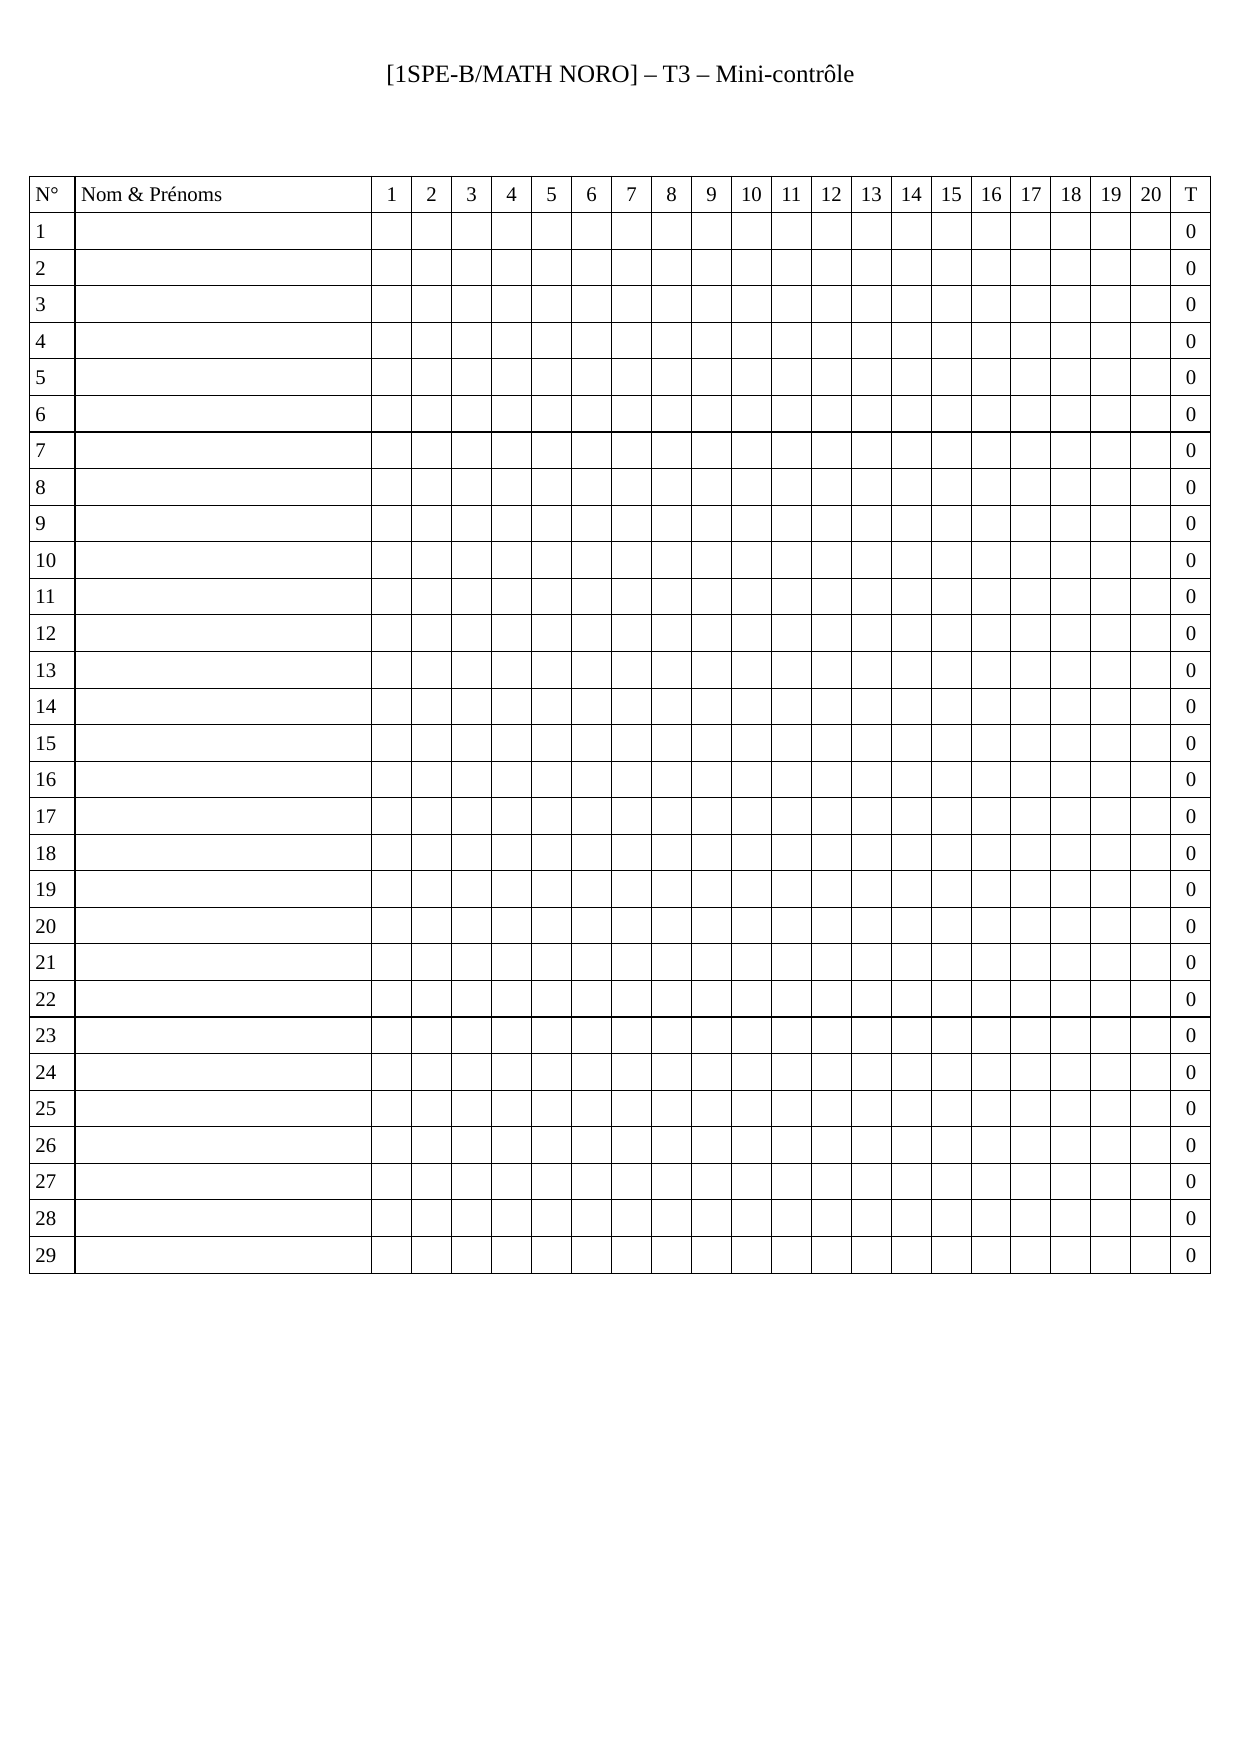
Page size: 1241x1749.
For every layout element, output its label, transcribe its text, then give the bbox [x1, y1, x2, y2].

table_cell [812, 579, 851, 614]
table_cell [972, 213, 1010, 249]
table_cell [732, 1200, 771, 1236]
table_cell [452, 506, 491, 541]
table_cell [812, 835, 851, 870]
table_cell [812, 689, 851, 724]
table_cell 0 [1171, 1200, 1210, 1236]
table_cell [1051, 1127, 1090, 1163]
table_cell [532, 542, 571, 578]
table_cell [1091, 1054, 1130, 1089]
table_cell [852, 396, 891, 431]
table_cell [572, 469, 611, 504]
table_cell [452, 871, 491, 907]
table_cell [772, 359, 811, 395]
table_cell [1011, 396, 1050, 431]
table_cell [652, 286, 691, 322]
table_cell [76, 981, 371, 1016]
table_cell [612, 506, 651, 541]
table_cell [772, 835, 811, 870]
table_cell [372, 725, 411, 761]
table_cell [532, 762, 571, 797]
table_cell [692, 469, 731, 504]
table_cell [1011, 615, 1050, 651]
table_cell [1051, 1018, 1090, 1053]
table_cell [812, 908, 851, 943]
table_cell [892, 1200, 931, 1236]
table_cell [932, 213, 971, 249]
table_cell [972, 1200, 1010, 1236]
table_cell 9 [30, 506, 74, 541]
table_cell [652, 1054, 691, 1089]
table_cell [732, 798, 771, 834]
table_cell [772, 981, 811, 1016]
table_cell [692, 725, 731, 761]
table_cell [1051, 579, 1090, 614]
table_cell [892, 250, 931, 285]
table_cell 6 [30, 396, 74, 431]
table_cell [1131, 689, 1170, 724]
table_cell [772, 579, 811, 614]
table_cell 1 [30, 213, 74, 249]
table_cell [972, 762, 1010, 797]
table_cell [372, 1237, 411, 1272]
table_cell [612, 1054, 651, 1089]
table_cell [612, 798, 651, 834]
table_cell [892, 1164, 931, 1199]
table_cell [892, 396, 931, 431]
table_cell [692, 579, 731, 614]
table_cell [772, 323, 811, 358]
table_cell [492, 506, 531, 541]
table_cell [612, 250, 651, 285]
table_cell [76, 615, 371, 651]
table_cell [76, 689, 371, 724]
table_cell [852, 542, 891, 578]
table_cell 3 [30, 286, 74, 322]
table_cell [492, 652, 531, 687]
table_cell [1091, 396, 1130, 431]
table_cell [772, 615, 811, 651]
table_cell [732, 579, 771, 614]
table_cell [692, 1200, 731, 1236]
table_cell [572, 433, 611, 468]
table_cell [892, 213, 931, 249]
table_cell [76, 213, 371, 249]
table_cell [772, 908, 811, 943]
table_cell [732, 615, 771, 651]
table_cell [572, 1018, 611, 1053]
table_cell [532, 1018, 571, 1053]
table_cell [772, 1237, 811, 1272]
table_cell [972, 835, 1010, 870]
table_cell [1091, 762, 1130, 797]
table_cell [1011, 1091, 1050, 1126]
table_cell [772, 286, 811, 322]
table_cell [612, 433, 651, 468]
table_cell [1011, 542, 1050, 578]
table_cell [812, 250, 851, 285]
table_cell [412, 213, 451, 249]
table_cell [772, 433, 811, 468]
table_header N° [30, 177, 74, 212]
table_cell [1011, 213, 1050, 249]
table_cell [652, 359, 691, 395]
table_cell [652, 213, 691, 249]
table_cell [732, 286, 771, 322]
table_cell [772, 469, 811, 504]
table_cell [532, 871, 571, 907]
table_cell [412, 689, 451, 724]
table_cell [932, 871, 971, 907]
table_cell [612, 323, 651, 358]
table_cell [412, 542, 451, 578]
table_header 13 [852, 177, 891, 212]
table_cell [76, 762, 371, 797]
table_cell [892, 359, 931, 395]
table_cell [652, 250, 691, 285]
table_cell [372, 433, 411, 468]
table_cell [452, 944, 491, 980]
table_cell [892, 579, 931, 614]
table_cell [532, 250, 571, 285]
table_cell [1011, 323, 1050, 358]
table_cell [772, 798, 811, 834]
table_cell [372, 286, 411, 322]
table_cell 0 [1171, 359, 1210, 395]
table_header 5 [532, 177, 571, 212]
table_cell [772, 1164, 811, 1199]
table_cell [812, 1200, 851, 1236]
table_cell [1131, 944, 1170, 980]
table_cell [1131, 396, 1170, 431]
table_cell [692, 286, 731, 322]
table_cell [1091, 1127, 1130, 1163]
table_cell [532, 323, 571, 358]
table_cell [76, 1200, 371, 1236]
table_cell [492, 908, 531, 943]
table_cell [892, 506, 931, 541]
table_cell [692, 323, 731, 358]
table_cell [1011, 1054, 1050, 1089]
table_cell [972, 944, 1010, 980]
table_cell [932, 1054, 971, 1089]
table_cell [892, 871, 931, 907]
table_cell [372, 689, 411, 724]
table_cell [76, 798, 371, 834]
table_cell [612, 469, 651, 504]
table_header 17 [1011, 177, 1050, 212]
table_cell [1051, 469, 1090, 504]
table_cell 8 [30, 469, 74, 504]
table_cell [972, 359, 1010, 395]
table_cell [732, 1164, 771, 1199]
table_cell [812, 286, 851, 322]
table_cell [652, 908, 691, 943]
table_cell [1051, 1237, 1090, 1272]
table_cell [812, 506, 851, 541]
table_cell [812, 359, 851, 395]
table_cell [852, 798, 891, 834]
table_cell [412, 798, 451, 834]
table_cell [372, 762, 411, 797]
table_cell [1011, 835, 1050, 870]
table_cell [452, 359, 491, 395]
table_cell [652, 542, 691, 578]
table_cell [1131, 506, 1170, 541]
table_cell 0 [1171, 1237, 1210, 1272]
table_cell [1011, 1127, 1050, 1163]
table_cell [812, 798, 851, 834]
table_cell [852, 725, 891, 761]
table_cell [692, 1127, 731, 1163]
table_cell [372, 1054, 411, 1089]
table_cell [492, 1018, 531, 1053]
table_cell [972, 1127, 1010, 1163]
table_cell 0 [1171, 1127, 1210, 1163]
table_cell [612, 944, 651, 980]
table_cell [412, 1091, 451, 1126]
table_cell [692, 213, 731, 249]
table_header 19 [1091, 177, 1130, 212]
table_cell [932, 908, 971, 943]
table_cell [1091, 323, 1130, 358]
table_cell [932, 762, 971, 797]
table_cell 0 [1171, 652, 1210, 687]
table_cell [812, 323, 851, 358]
table_cell 15 [30, 725, 74, 761]
table_cell [852, 1200, 891, 1236]
table_cell [652, 725, 691, 761]
table_cell [1051, 542, 1090, 578]
table_cell [412, 762, 451, 797]
table_cell [892, 944, 931, 980]
table_cell [892, 433, 931, 468]
table_cell [932, 835, 971, 870]
table_cell [732, 981, 771, 1016]
table_cell [772, 1054, 811, 1089]
table_cell [452, 652, 491, 687]
table_cell 11 [30, 579, 74, 614]
table_cell [732, 835, 771, 870]
table_cell [492, 579, 531, 614]
table_cell [372, 213, 411, 249]
table_cell [1131, 908, 1170, 943]
table_cell [972, 798, 1010, 834]
table_cell [732, 250, 771, 285]
table_cell [1131, 762, 1170, 797]
table_cell [852, 1054, 891, 1089]
table_cell 18 [30, 835, 74, 870]
table_cell [812, 871, 851, 907]
table_cell [452, 1164, 491, 1199]
table_cell [572, 1237, 611, 1272]
table_cell [372, 396, 411, 431]
table_cell [852, 1091, 891, 1126]
table_cell [1131, 1200, 1170, 1236]
table_cell [1051, 213, 1090, 249]
table_cell [932, 286, 971, 322]
table_cell [652, 615, 691, 651]
table_cell [772, 396, 811, 431]
table_cell [1091, 433, 1130, 468]
table_cell [76, 542, 371, 578]
table_cell [812, 1018, 851, 1053]
table_cell [892, 652, 931, 687]
table_cell [492, 725, 531, 761]
table_cell [412, 506, 451, 541]
table_cell [812, 725, 851, 761]
table_cell [612, 725, 651, 761]
table_cell [652, 433, 691, 468]
table_cell 28 [30, 1200, 74, 1236]
table_cell [1051, 396, 1090, 431]
table_cell [1131, 981, 1170, 1016]
table_cell [492, 323, 531, 358]
table_cell [932, 359, 971, 395]
table_cell [372, 506, 411, 541]
table_cell [692, 542, 731, 578]
table_cell [1091, 908, 1130, 943]
table_cell [772, 1127, 811, 1163]
table_cell [852, 689, 891, 724]
table_cell [572, 579, 611, 614]
table_cell [532, 579, 571, 614]
table_cell [1091, 506, 1130, 541]
table_cell [492, 1127, 531, 1163]
table_cell [892, 1237, 931, 1272]
table_cell [572, 359, 611, 395]
table_cell [652, 1200, 691, 1236]
table_cell [372, 1091, 411, 1126]
table_cell [76, 871, 371, 907]
table_cell [852, 615, 891, 651]
table_cell [412, 1018, 451, 1053]
table_cell [76, 1164, 371, 1199]
table_cell [1091, 871, 1130, 907]
table_cell [372, 615, 411, 651]
table_cell [652, 944, 691, 980]
table_cell [772, 944, 811, 980]
table_cell 0 [1171, 944, 1210, 980]
table_cell [692, 871, 731, 907]
table_cell 17 [30, 798, 74, 834]
table_cell [852, 1127, 891, 1163]
table_cell [76, 579, 371, 614]
table_cell 0 [1171, 286, 1210, 322]
table_cell [972, 542, 1010, 578]
table_cell [772, 652, 811, 687]
table_header 10 [732, 177, 771, 212]
table_cell [1091, 1200, 1130, 1236]
table_cell [452, 908, 491, 943]
table_cell [652, 835, 691, 870]
table_header 18 [1051, 177, 1090, 212]
table_cell [1011, 981, 1050, 1016]
table_cell [1011, 689, 1050, 724]
table_header 4 [492, 177, 531, 212]
table_cell [652, 1127, 691, 1163]
table_cell [492, 1164, 531, 1199]
table_cell [612, 579, 651, 614]
table_cell 12 [30, 615, 74, 651]
table_cell [932, 250, 971, 285]
table_cell [372, 1200, 411, 1236]
table_cell [612, 396, 651, 431]
table_cell [932, 725, 971, 761]
table_cell [932, 1018, 971, 1053]
table_cell [1011, 944, 1050, 980]
table_cell [692, 433, 731, 468]
table_cell [732, 1091, 771, 1126]
table_header 15 [932, 177, 971, 212]
table_cell [532, 908, 571, 943]
table_cell [572, 506, 611, 541]
table_cell [532, 798, 571, 834]
table_cell [972, 579, 1010, 614]
table_cell [812, 944, 851, 980]
table_cell [892, 323, 931, 358]
table_cell [572, 1127, 611, 1163]
table_cell [76, 359, 371, 395]
table_cell [1011, 579, 1050, 614]
table_cell [76, 908, 371, 943]
table_cell [852, 250, 891, 285]
table_cell [572, 652, 611, 687]
table_cell [1051, 1164, 1090, 1199]
table_cell [412, 652, 451, 687]
table_cell [572, 908, 611, 943]
table_cell [972, 323, 1010, 358]
table_cell [972, 469, 1010, 504]
table_cell [452, 1127, 491, 1163]
table_cell [1091, 1164, 1130, 1199]
table_cell [532, 359, 571, 395]
table_cell [812, 762, 851, 797]
table_cell [692, 396, 731, 431]
table_cell [812, 615, 851, 651]
table_cell [1091, 652, 1130, 687]
table_cell 24 [30, 1054, 74, 1089]
table_cell [652, 1164, 691, 1199]
table_cell [572, 213, 611, 249]
table_cell [1131, 323, 1170, 358]
table_cell 0 [1171, 1164, 1210, 1199]
table_cell 26 [30, 1127, 74, 1163]
table_cell [892, 689, 931, 724]
table_cell [76, 835, 371, 870]
table_cell [852, 323, 891, 358]
table_cell [1011, 433, 1050, 468]
table_cell [692, 359, 731, 395]
table_cell [772, 542, 811, 578]
table_cell [492, 871, 531, 907]
table_cell [492, 1054, 531, 1089]
table_cell [852, 433, 891, 468]
table_cell [772, 762, 811, 797]
table_cell [1131, 542, 1170, 578]
table_cell [732, 1054, 771, 1089]
table_cell [1131, 1237, 1170, 1272]
table_cell [76, 250, 371, 285]
table_header 14 [892, 177, 931, 212]
table_cell [652, 1237, 691, 1272]
table_cell [612, 286, 651, 322]
table_cell [692, 689, 731, 724]
table_cell 0 [1171, 542, 1210, 578]
table_cell [612, 981, 651, 1016]
table_cell [372, 871, 411, 907]
table_cell 0 [1171, 213, 1210, 249]
table_cell 27 [30, 1164, 74, 1199]
table_cell [692, 1054, 731, 1089]
table_cell [612, 615, 651, 651]
table_cell [412, 1054, 451, 1089]
table_cell [412, 579, 451, 614]
table_cell [1131, 798, 1170, 834]
table_cell 0 [1171, 908, 1210, 943]
table_cell [972, 981, 1010, 1016]
table_cell [812, 1127, 851, 1163]
table_cell [932, 469, 971, 504]
table_cell 2 [30, 250, 74, 285]
table_cell [772, 506, 811, 541]
table_cell [492, 1091, 531, 1126]
table_cell [932, 1237, 971, 1272]
table_cell [1091, 542, 1130, 578]
table_cell [732, 323, 771, 358]
table_cell [892, 1018, 931, 1053]
table_cell [972, 1091, 1010, 1126]
table_cell [812, 469, 851, 504]
table_cell [732, 213, 771, 249]
table_cell 0 [1171, 506, 1210, 541]
table_cell [972, 908, 1010, 943]
table_cell [812, 981, 851, 1016]
table_cell [412, 286, 451, 322]
table_cell [452, 1237, 491, 1272]
table_cell [1131, 615, 1170, 651]
table_header 2 [412, 177, 451, 212]
table_cell [492, 359, 531, 395]
table_cell [732, 652, 771, 687]
table_cell [812, 1054, 851, 1089]
table_cell [932, 396, 971, 431]
table_cell [492, 798, 531, 834]
table_cell [532, 1054, 571, 1089]
table_cell [732, 469, 771, 504]
table_cell [452, 286, 491, 322]
table_cell [572, 1200, 611, 1236]
table_cell [732, 944, 771, 980]
table_cell 19 [30, 871, 74, 907]
table_cell [1131, 469, 1170, 504]
table_cell [1051, 359, 1090, 395]
table_cell [812, 1091, 851, 1126]
table_cell [612, 762, 651, 797]
table_cell [1011, 725, 1050, 761]
table_cell [652, 1091, 691, 1126]
table_cell 0 [1171, 1018, 1210, 1053]
table_cell [1051, 835, 1090, 870]
table_cell [372, 1164, 411, 1199]
table_cell [572, 396, 611, 431]
table_cell [852, 1237, 891, 1272]
table_cell [812, 213, 851, 249]
table_cell [76, 506, 371, 541]
table_cell [1091, 689, 1130, 724]
table_cell [852, 981, 891, 1016]
table_cell 0 [1171, 396, 1210, 431]
table_cell [732, 725, 771, 761]
table_cell [732, 433, 771, 468]
table_cell [532, 981, 571, 1016]
table_cell 0 [1171, 615, 1210, 651]
table_cell [532, 835, 571, 870]
table_cell [892, 1054, 931, 1089]
table_header 7 [612, 177, 651, 212]
table_cell [852, 1018, 891, 1053]
table_cell [1131, 652, 1170, 687]
table_cell [932, 1091, 971, 1126]
table_cell [772, 1200, 811, 1236]
table_cell [452, 835, 491, 870]
table_cell [772, 250, 811, 285]
table_cell [412, 835, 451, 870]
table_cell [532, 433, 571, 468]
table_cell [932, 652, 971, 687]
table_cell [732, 762, 771, 797]
table_cell [532, 689, 571, 724]
table_cell [372, 981, 411, 1016]
table_cell [1131, 871, 1170, 907]
table_cell [76, 944, 371, 980]
table_cell [492, 1237, 531, 1272]
table_cell [452, 725, 491, 761]
table_cell [372, 1018, 411, 1053]
table_cell [76, 1091, 371, 1126]
table_cell [452, 579, 491, 614]
table_cell [892, 286, 931, 322]
table_cell [812, 542, 851, 578]
table_cell [452, 323, 491, 358]
table_cell [852, 286, 891, 322]
table_cell [76, 1237, 371, 1272]
table_cell [492, 1200, 531, 1236]
table_header 20 [1131, 177, 1170, 212]
table_cell [1051, 944, 1090, 980]
table_cell [1091, 286, 1130, 322]
table_cell [972, 1018, 1010, 1053]
table_cell 20 [30, 908, 74, 943]
table_cell [1011, 798, 1050, 834]
table_cell [892, 542, 931, 578]
table_cell [1011, 762, 1050, 797]
table_cell [1091, 944, 1130, 980]
table_cell [492, 469, 531, 504]
table_cell [972, 506, 1010, 541]
table_cell [532, 286, 571, 322]
table_cell [76, 286, 371, 322]
table_cell 0 [1171, 469, 1210, 504]
table_cell [772, 725, 811, 761]
table_header 11 [772, 177, 811, 212]
table_cell [772, 1091, 811, 1126]
table_cell [652, 323, 691, 358]
table_cell [1011, 1018, 1050, 1053]
table_cell 22 [30, 981, 74, 1016]
table_cell [852, 871, 891, 907]
table_cell [372, 1127, 411, 1163]
table_cell [612, 1237, 651, 1272]
table_cell [812, 652, 851, 687]
table_cell [452, 542, 491, 578]
table_cell [532, 1164, 571, 1199]
table_cell [492, 213, 531, 249]
table_cell [852, 359, 891, 395]
table_cell 16 [30, 762, 74, 797]
table_cell [972, 725, 1010, 761]
table_cell [1131, 286, 1170, 322]
table_cell [372, 798, 411, 834]
table_cell [732, 506, 771, 541]
table_cell [492, 944, 531, 980]
table_cell [692, 1091, 731, 1126]
table_cell 5 [30, 359, 74, 395]
table_cell [1051, 762, 1090, 797]
table_cell [692, 615, 731, 651]
table_header 8 [652, 177, 691, 212]
table_cell 0 [1171, 579, 1210, 614]
table_cell [452, 1054, 491, 1089]
table_cell [1011, 871, 1050, 907]
table_header Nom & Prénoms [76, 177, 371, 212]
table_cell [572, 689, 611, 724]
table_cell [1051, 652, 1090, 687]
table_cell [412, 323, 451, 358]
table_cell [1131, 1164, 1170, 1199]
table_cell [572, 615, 611, 651]
table_cell [372, 579, 411, 614]
table_cell [1091, 213, 1130, 249]
table_cell [572, 323, 611, 358]
table_cell 4 [30, 323, 74, 358]
table_cell [932, 433, 971, 468]
table_cell [612, 652, 651, 687]
table_cell [692, 506, 731, 541]
table_cell [692, 798, 731, 834]
table_cell [452, 213, 491, 249]
table_cell [972, 396, 1010, 431]
table_cell [1011, 359, 1050, 395]
table_cell [932, 944, 971, 980]
table_cell [892, 1127, 931, 1163]
table_cell [572, 981, 611, 1016]
table_cell [572, 542, 611, 578]
table_cell [1051, 871, 1090, 907]
table_cell [412, 469, 451, 504]
table_cell [1011, 908, 1050, 943]
table_cell [372, 359, 411, 395]
table_cell [572, 835, 611, 870]
table_cell [1091, 1091, 1130, 1126]
table_cell [972, 286, 1010, 322]
table_cell [76, 396, 371, 431]
table_cell [852, 469, 891, 504]
table_cell [412, 1164, 451, 1199]
table_cell [732, 1237, 771, 1272]
table_cell 0 [1171, 433, 1210, 468]
table_cell [732, 1127, 771, 1163]
table_cell [932, 1127, 971, 1163]
table_cell [892, 469, 931, 504]
table_cell [412, 944, 451, 980]
table_header 3 [452, 177, 491, 212]
table_cell [772, 1018, 811, 1053]
table_cell [612, 542, 651, 578]
table_cell [1131, 433, 1170, 468]
table_cell [1051, 250, 1090, 285]
table_cell [932, 542, 971, 578]
table_cell [772, 871, 811, 907]
table_cell [572, 798, 611, 834]
table_cell [932, 323, 971, 358]
table_cell [1091, 1018, 1130, 1053]
table_cell [412, 1237, 451, 1272]
table_cell [732, 359, 771, 395]
table_cell [892, 981, 931, 1016]
table_cell [492, 835, 531, 870]
table_cell [892, 798, 931, 834]
table_cell [412, 1200, 451, 1236]
table_cell [572, 286, 611, 322]
table_cell [492, 250, 531, 285]
table_cell 0 [1171, 1091, 1210, 1126]
table_cell [692, 1164, 731, 1199]
table_cell [1011, 250, 1050, 285]
table_cell [652, 506, 691, 541]
table_cell [1051, 981, 1090, 1016]
table_cell [892, 908, 931, 943]
table_cell 29 [30, 1237, 74, 1272]
table_cell [612, 213, 651, 249]
table_cell [1051, 908, 1090, 943]
table_header 16 [972, 177, 1010, 212]
table_cell [572, 1054, 611, 1089]
table_cell [852, 506, 891, 541]
table_cell [972, 871, 1010, 907]
table_cell [1011, 286, 1050, 322]
table_cell [1051, 433, 1090, 468]
table_cell 0 [1171, 689, 1210, 724]
table_cell [1011, 1164, 1050, 1199]
table_cell [1051, 1200, 1090, 1236]
table_cell [412, 396, 451, 431]
table_cell 14 [30, 689, 74, 724]
table_cell [812, 396, 851, 431]
table_cell [1091, 469, 1130, 504]
table_cell [972, 1237, 1010, 1272]
table_cell [612, 1018, 651, 1053]
table_cell [692, 835, 731, 870]
table_cell [892, 762, 931, 797]
table_cell [812, 1164, 851, 1199]
table_cell [692, 981, 731, 1016]
table_cell [692, 762, 731, 797]
table_cell [692, 908, 731, 943]
table_cell [612, 871, 651, 907]
table_cell [772, 689, 811, 724]
table_cell [572, 1091, 611, 1126]
table_cell [1131, 579, 1170, 614]
table_cell [612, 1164, 651, 1199]
table_cell [372, 469, 411, 504]
table_cell [972, 1054, 1010, 1089]
table_cell [892, 615, 931, 651]
table_cell [972, 615, 1010, 651]
table_cell [532, 396, 571, 431]
table_cell [452, 762, 491, 797]
table_cell [76, 323, 371, 358]
table_cell [692, 250, 731, 285]
table_cell [1051, 1054, 1090, 1089]
table_cell [692, 1237, 731, 1272]
table_cell [652, 469, 691, 504]
table_cell [452, 798, 491, 834]
table_cell [1131, 359, 1170, 395]
table_cell [572, 725, 611, 761]
table_cell [852, 652, 891, 687]
table_cell [1051, 286, 1090, 322]
table_cell [1091, 798, 1130, 834]
table_cell 0 [1171, 835, 1210, 870]
table_cell [652, 1018, 691, 1053]
table_cell 0 [1171, 250, 1210, 285]
table_cell [1131, 1054, 1170, 1089]
table_cell [412, 250, 451, 285]
table_cell [76, 1127, 371, 1163]
table_cell [1051, 506, 1090, 541]
table_cell [1051, 798, 1090, 834]
table_cell [492, 542, 531, 578]
table_cell [612, 359, 651, 395]
table_cell [812, 433, 851, 468]
table_cell [812, 1237, 851, 1272]
table_cell [412, 908, 451, 943]
table_cell [732, 871, 771, 907]
table_cell [492, 396, 531, 431]
table_cell [932, 579, 971, 614]
table_cell [1091, 1237, 1130, 1272]
table_cell [532, 652, 571, 687]
table_cell [732, 1018, 771, 1053]
table_cell 13 [30, 652, 74, 687]
table_cell 25 [30, 1091, 74, 1126]
table_cell [1011, 1237, 1050, 1272]
table_cell [452, 1200, 491, 1236]
table_cell [1011, 506, 1050, 541]
table_cell [76, 469, 371, 504]
table_cell [852, 762, 891, 797]
table_cell [532, 1237, 571, 1272]
table_cell [1091, 725, 1130, 761]
table_cell 21 [30, 944, 74, 980]
table_cell 10 [30, 542, 74, 578]
table_cell [532, 615, 571, 651]
table_cell [612, 835, 651, 870]
table_cell [932, 615, 971, 651]
table_cell [772, 213, 811, 249]
table_cell [932, 1164, 971, 1199]
table_cell [1091, 981, 1130, 1016]
table_cell [1091, 835, 1130, 870]
table_cell [532, 944, 571, 980]
table_cell [972, 1164, 1010, 1199]
table_cell [76, 1054, 371, 1089]
table_cell [892, 725, 931, 761]
table_cell [612, 1091, 651, 1126]
table_cell [532, 506, 571, 541]
table_cell [1011, 652, 1050, 687]
table_cell 23 [30, 1018, 74, 1053]
table_cell [652, 652, 691, 687]
table_cell [1131, 725, 1170, 761]
table_cell [532, 469, 571, 504]
table_cell [1051, 323, 1090, 358]
table_cell [532, 725, 571, 761]
table_header 12 [812, 177, 851, 212]
table_cell [1131, 1091, 1170, 1126]
table_cell [892, 835, 931, 870]
table_cell [412, 725, 451, 761]
table_cell [372, 250, 411, 285]
table_cell [1011, 469, 1050, 504]
table_cell 0 [1171, 798, 1210, 834]
table_cell [532, 1091, 571, 1126]
table_cell [412, 871, 451, 907]
table_cell [1131, 213, 1170, 249]
table_cell [492, 615, 531, 651]
table_cell [572, 250, 611, 285]
table_cell [492, 762, 531, 797]
table_cell [452, 396, 491, 431]
table_cell [492, 689, 531, 724]
table_cell 0 [1171, 1054, 1210, 1089]
table_cell [1051, 689, 1090, 724]
table_cell [412, 1127, 451, 1163]
table_cell [76, 1018, 371, 1053]
table_cell [1131, 1018, 1170, 1053]
table_header T [1171, 177, 1210, 212]
table_cell [612, 1127, 651, 1163]
table_cell [1051, 1091, 1090, 1126]
table_cell [652, 798, 691, 834]
table_cell [852, 835, 891, 870]
table_cell [972, 433, 1010, 468]
table_cell [412, 359, 451, 395]
table_cell [452, 250, 491, 285]
table_cell [1091, 615, 1130, 651]
table_cell [852, 579, 891, 614]
table_cell [732, 908, 771, 943]
table_cell [732, 396, 771, 431]
table_cell [932, 689, 971, 724]
table_cell 0 [1171, 871, 1210, 907]
table_cell [852, 944, 891, 980]
table_cell [1131, 1127, 1170, 1163]
table_cell [572, 1164, 611, 1199]
table_cell 0 [1171, 725, 1210, 761]
table_cell [972, 250, 1010, 285]
table_cell [372, 835, 411, 870]
table_cell [892, 1091, 931, 1126]
table_cell [572, 944, 611, 980]
table_cell [692, 944, 731, 980]
table_cell [1091, 579, 1130, 614]
table_header 9 [692, 177, 731, 212]
table_cell [652, 981, 691, 1016]
table_cell [412, 433, 451, 468]
table_cell [732, 689, 771, 724]
table_cell [492, 981, 531, 1016]
table_cell [76, 652, 371, 687]
table_cell [932, 1200, 971, 1236]
table_cell [852, 908, 891, 943]
table_cell [372, 944, 411, 980]
table_header 1 [372, 177, 411, 212]
table_cell [76, 725, 371, 761]
table_cell [532, 213, 571, 249]
table_cell [1011, 1200, 1050, 1236]
table_header 6 [572, 177, 611, 212]
table_cell [732, 542, 771, 578]
table_cell [372, 908, 411, 943]
table_cell [972, 652, 1010, 687]
table_cell [492, 433, 531, 468]
table_cell [452, 615, 491, 651]
table_cell [652, 689, 691, 724]
table_cell [452, 689, 491, 724]
table_cell [1131, 835, 1170, 870]
table_cell [612, 908, 651, 943]
table_cell [572, 871, 611, 907]
table_cell [412, 615, 451, 651]
table_cell [372, 652, 411, 687]
table_cell [452, 981, 491, 1016]
table_cell [652, 871, 691, 907]
table_cell [452, 1018, 491, 1053]
table_cell [412, 981, 451, 1016]
table_cell [452, 433, 491, 468]
table_cell [1051, 615, 1090, 651]
table_cell [852, 213, 891, 249]
table_cell [692, 1018, 731, 1053]
table_cell [692, 652, 731, 687]
table_cell [652, 762, 691, 797]
table_cell [612, 689, 651, 724]
table_cell [652, 396, 691, 431]
table_cell [372, 542, 411, 578]
table_cell [572, 762, 611, 797]
table_cell [932, 798, 971, 834]
table_cell [452, 1091, 491, 1126]
table_cell 0 [1171, 762, 1210, 797]
table_cell [452, 469, 491, 504]
table_cell [1051, 725, 1090, 761]
table_cell [612, 1200, 651, 1236]
table_cell [492, 286, 531, 322]
table_cell [932, 981, 971, 1016]
table_cell [1091, 250, 1130, 285]
table_cell [532, 1200, 571, 1236]
table_cell [932, 506, 971, 541]
table_cell 7 [30, 433, 74, 468]
table_cell [372, 323, 411, 358]
table_cell [652, 579, 691, 614]
table_cell 0 [1171, 981, 1210, 1016]
table_cell [1091, 359, 1130, 395]
table_cell 0 [1171, 323, 1210, 358]
table_cell [76, 433, 371, 468]
table_cell [852, 1164, 891, 1199]
table_cell [1131, 250, 1170, 285]
table_cell [532, 1127, 571, 1163]
table_cell [972, 689, 1010, 724]
